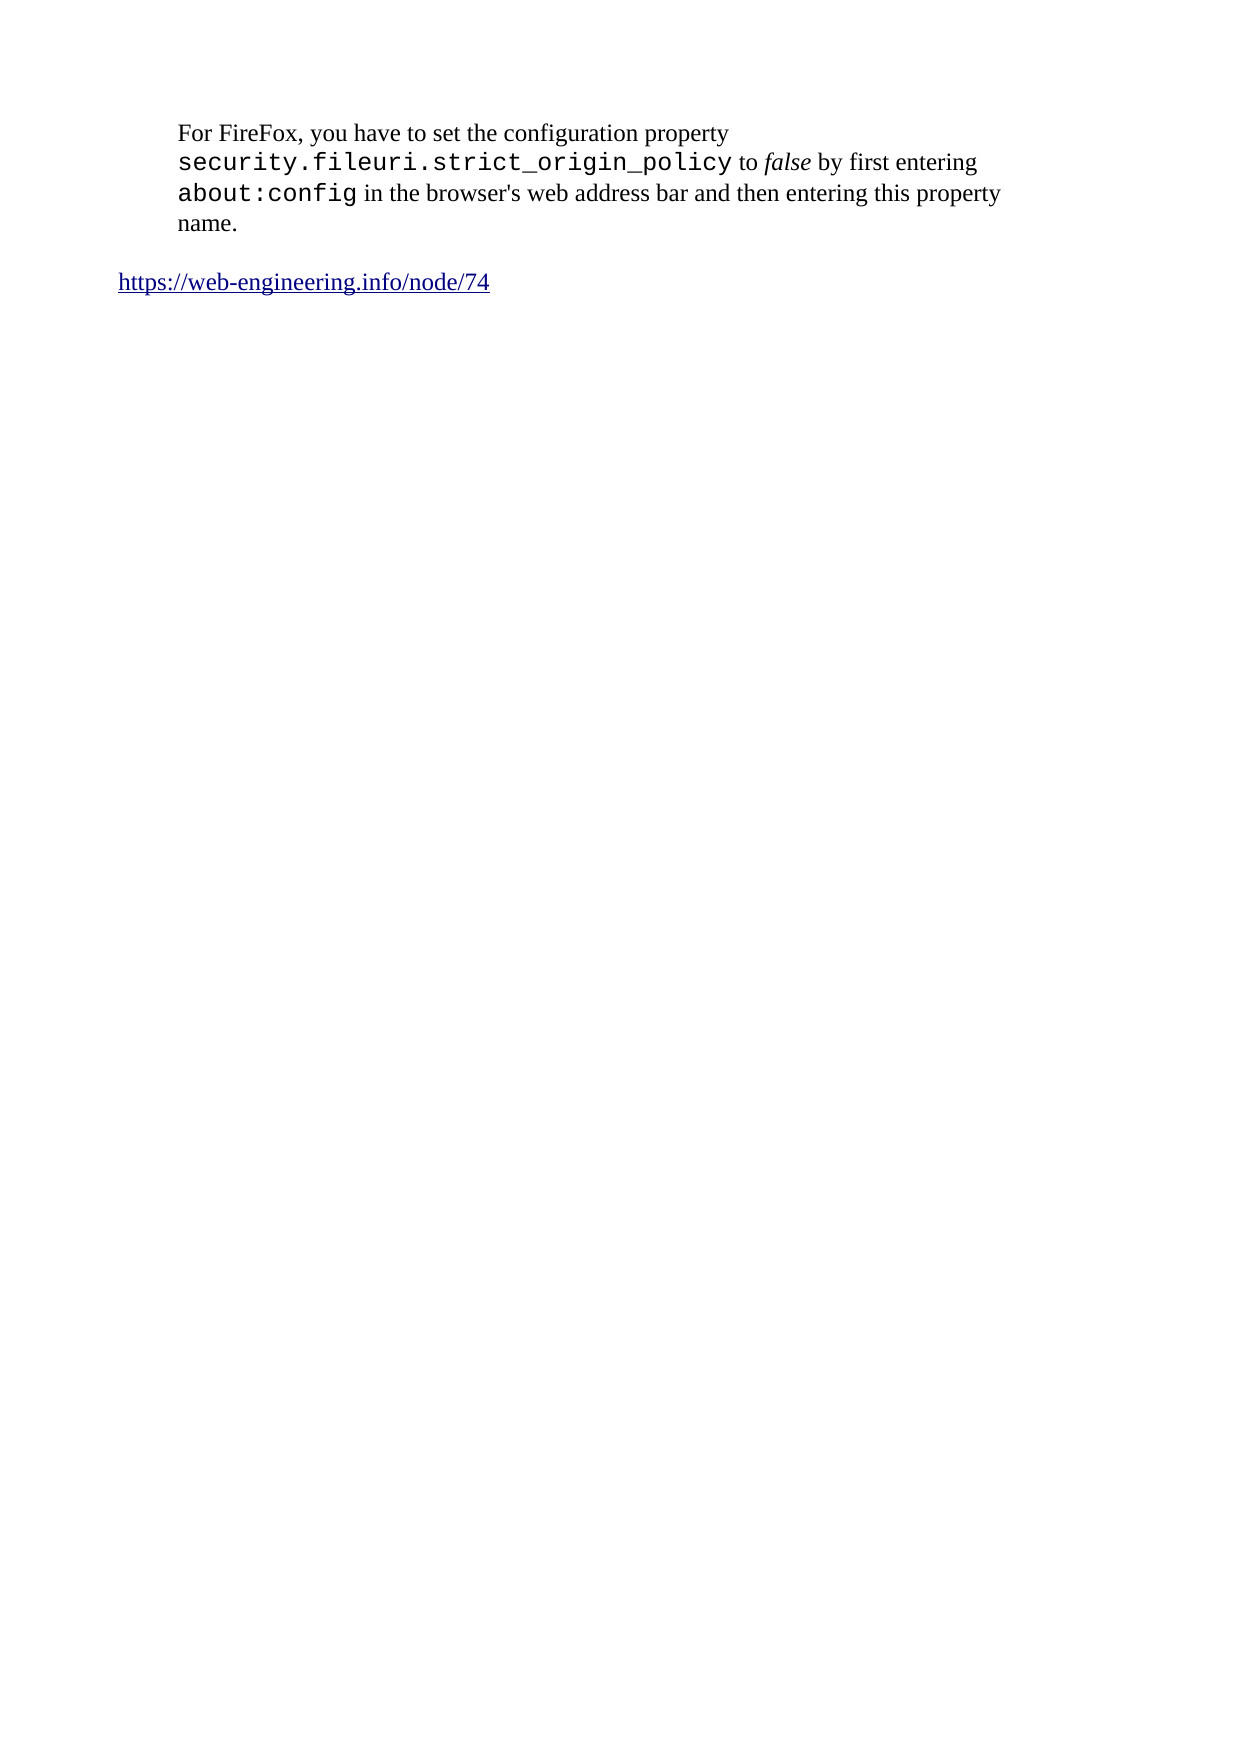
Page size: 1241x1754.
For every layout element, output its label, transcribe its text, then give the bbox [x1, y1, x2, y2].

text https://web-engineering.info/node/74 [118, 267, 1122, 296]
text For FireFox, you have to set the configuration property security.fileuri.strict_origin_policy to false by first entering about:config in the browser's web address bar and then entering this property name. [177, 118, 1063, 237]
